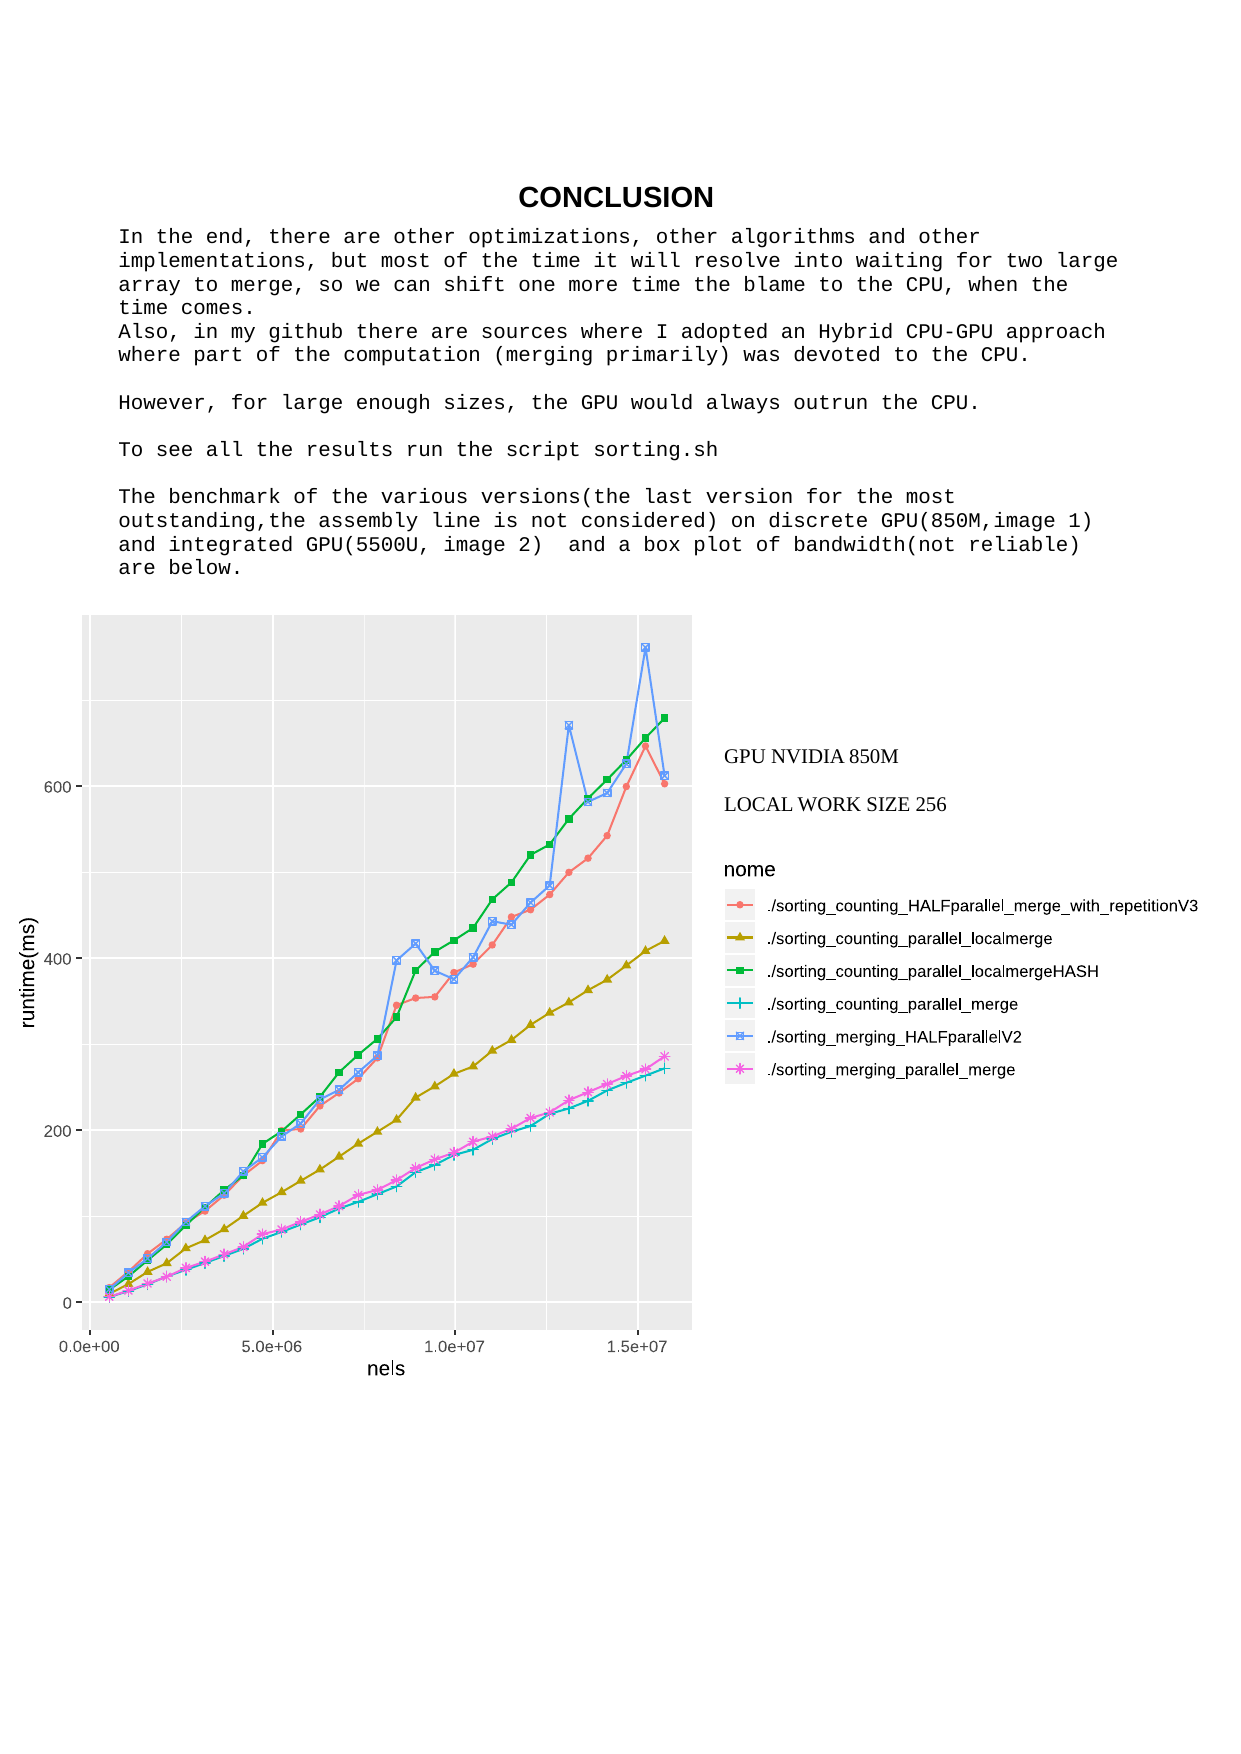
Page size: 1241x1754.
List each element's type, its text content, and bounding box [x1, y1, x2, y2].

text The benchmark of the various versions(the last version for the most outstanding,the assembly line is not considered) on discrete GPU(850M,image 1) and integrated GPU(5500U, image 2) and a box plot of bandwidth(not reliable) are below. [118, 486, 1122, 581]
subtitle CONCLUSION [118, 180, 1122, 214]
text Also, in my github there are sources where I adopted an Hybrid CPU-GPU approach where part of the computation (merging primarily) was devoted to the CPU. [118, 321, 1122, 368]
text In the end, there are other optimizations, other algorithms and other implementations, but most of the time it will resolve into waiting for two large array to merge, so we can shift one more time the blame to the CPU, when the time comes. [118, 226, 1122, 321]
text To see all the results run the script sorting.sh [118, 439, 1122, 463]
text However, for large enough sizes, the GPU would always outrun the CPU. [118, 392, 1122, 415]
